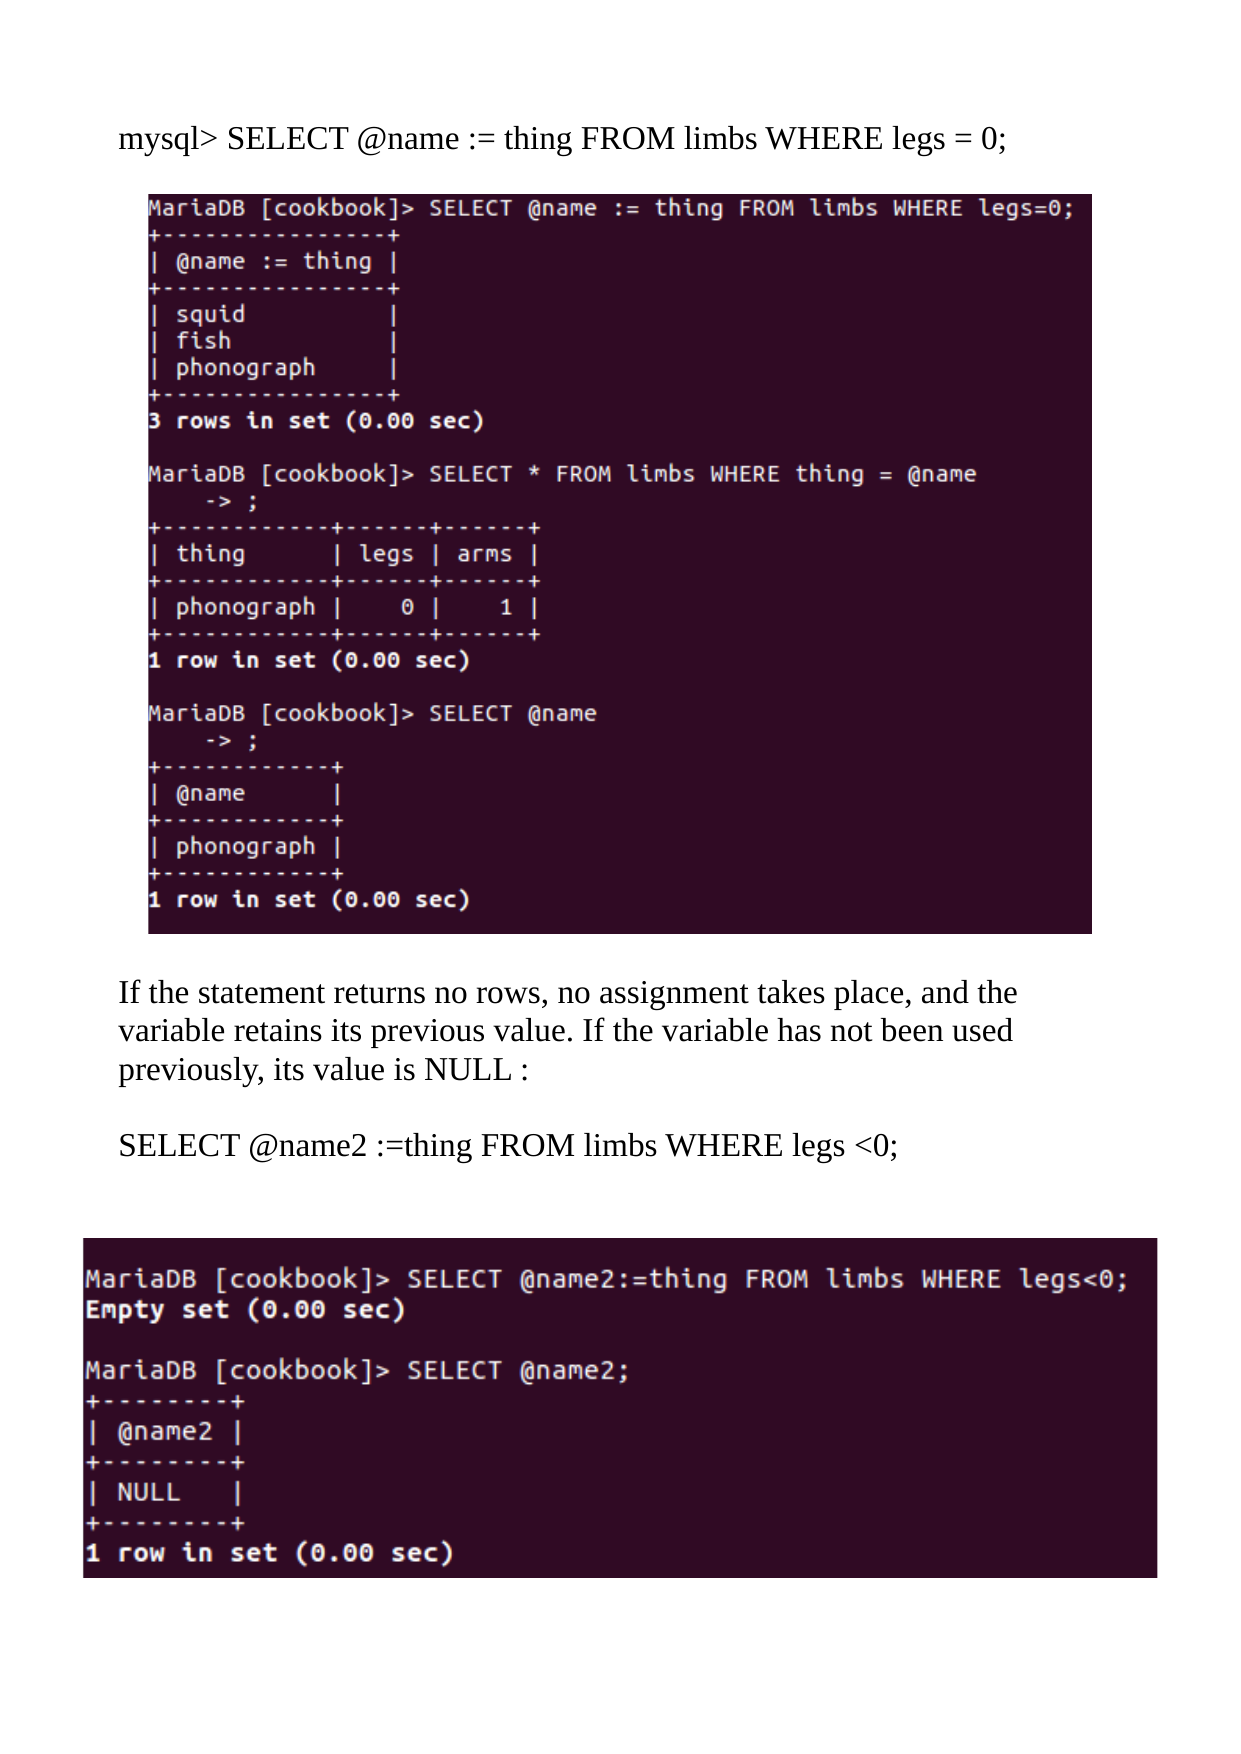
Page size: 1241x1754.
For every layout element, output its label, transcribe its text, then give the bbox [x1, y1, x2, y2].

picture [148, 194, 1092, 934]
text SELECT @name2 :=thing FROM limbs WHERE legs <0; [118, 1126, 1122, 1164]
picture [82, 1238, 1158, 1578]
text mysql> SELECT @name := thing FROM limbs WHERE legs = 0; [118, 118, 1122, 156]
text If the statement returns no rows, no assignment takes place, and the variable retains its previous value. If the variable has not been used [118, 972, 1122, 1049]
text previously, its value is NULL : [118, 1049, 1122, 1087]
